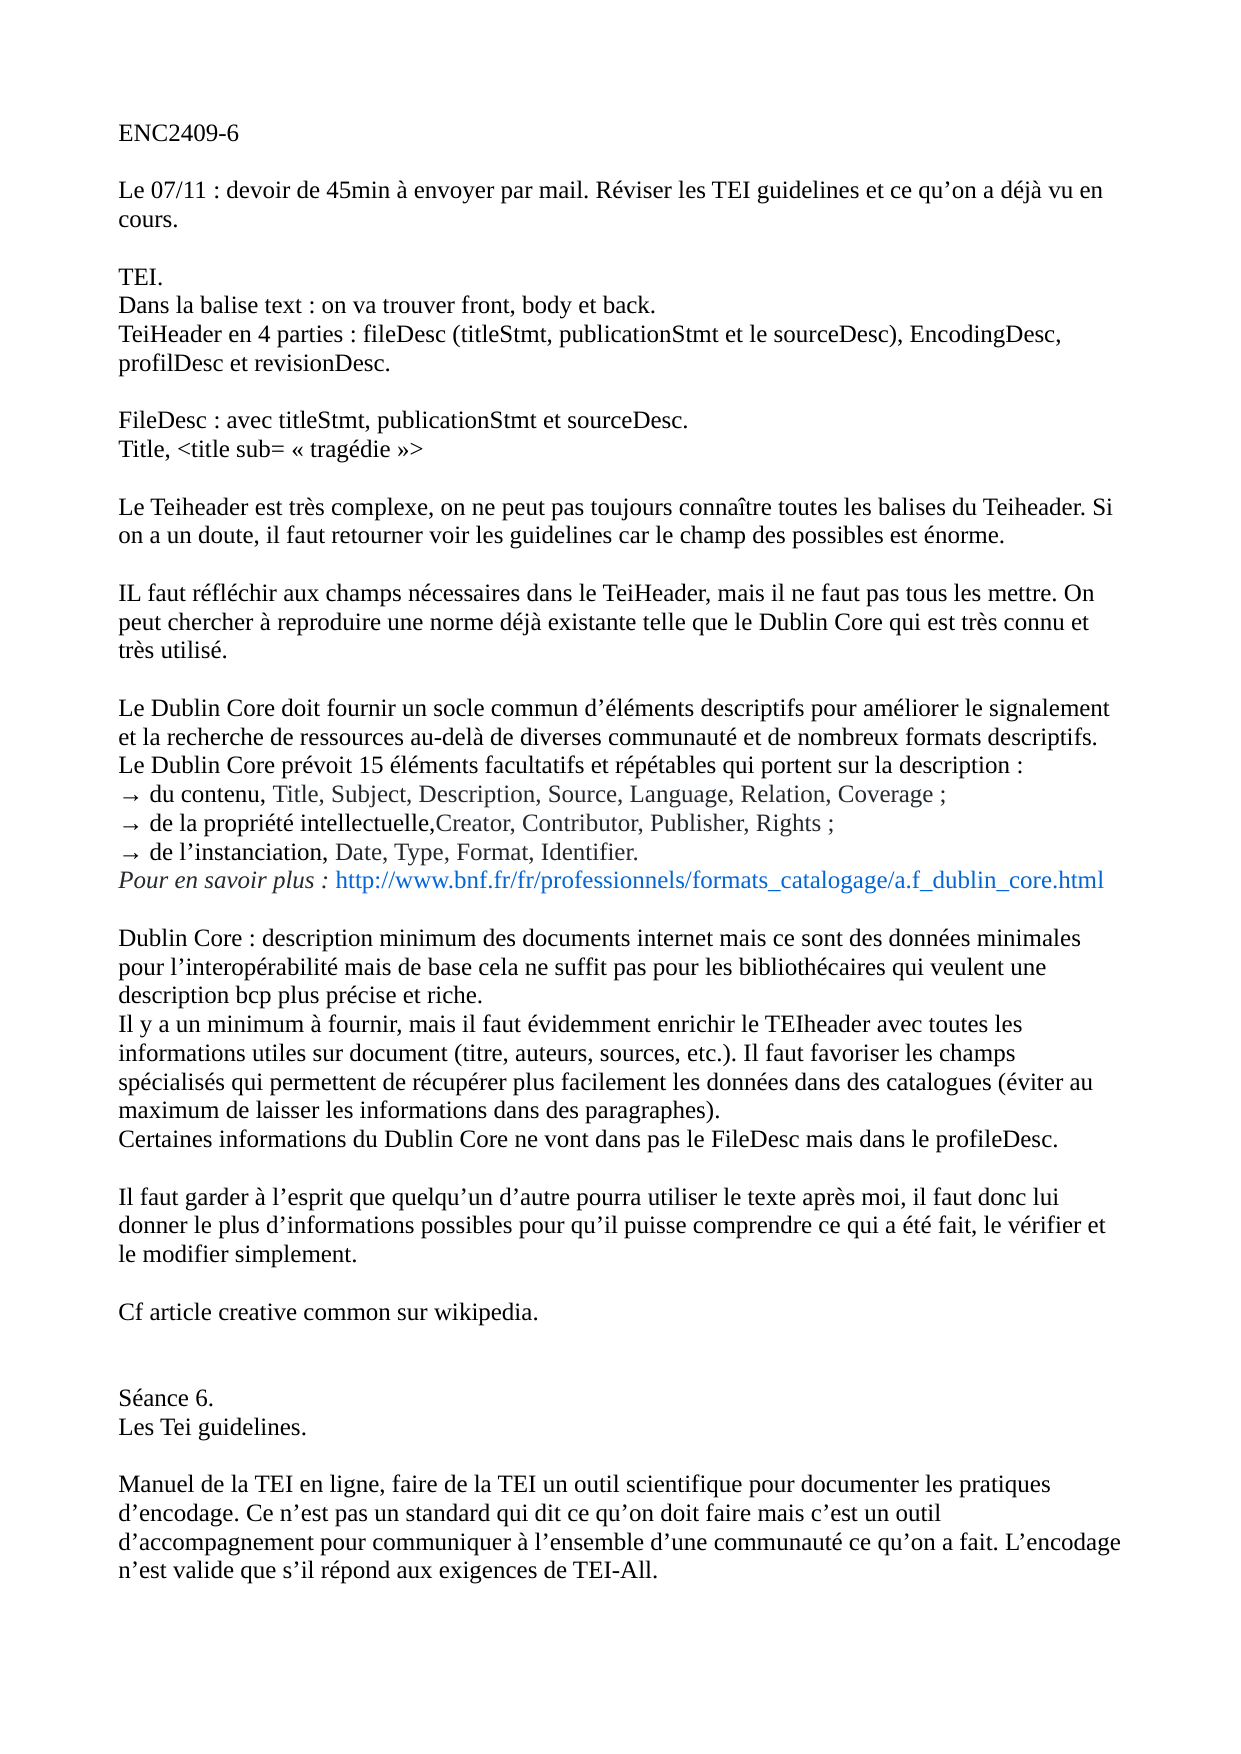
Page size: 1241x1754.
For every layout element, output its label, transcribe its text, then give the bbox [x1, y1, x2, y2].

text Dans la balise text : on va trouver front, body et back. [118, 291, 1122, 319]
text Le 07/11 : devoir de 45min à envoyer par mail. Réviser les TEI guidelines et ce qu’on a déjà vu en cours. [118, 176, 1122, 233]
text Manuel de la TEI en ligne, faire de la TEI un outil scientifique pour documenter les pratiques d’encodage. Ce n’est pas un standard qui dit ce qu’on doit faire mais c’est un outil d’accompagnement pour communiquer à l’ensemble d’une communauté ce qu’on a fait. L’encodage n’est valide que s’il répond aux exigences de TEI-All. [118, 1469, 1122, 1584]
text Pour en savoir plus : http://www.bnf.fr/fr/professionnels/formats_catalogage/a.f_dublin_core.html [118, 866, 1122, 894]
text Certaines informations du Dublin Core ne vont dans pas le FileDesc mais dans le profileDesc. [118, 1124, 1122, 1153]
text Title, <title sub= « tragédie »> [118, 434, 1122, 463]
text Les Tei guidelines. [118, 1412, 1122, 1441]
text FileDesc : avec titleStmt, publicationStmt et sourceDesc. [118, 406, 1122, 434]
text Il y a un minimum à fournir, mais il faut évidemment enrichir le TEIheader avec toutes les informations utiles sur document (titre, auteurs, sources, etc.). Il faut favoriser les champs spécialisés qui permettent de récupérer plus facilement les données dans des catalogues (éviter au maximum de laisser les informations dans des paragraphes). [118, 1009, 1122, 1124]
text Cf article creative common sur wikipedia. [118, 1297, 1122, 1326]
text Le Dublin Core prévoit 15 éléments facultatifs et répétables qui portent sur la description : [118, 751, 1122, 779]
text IL faut réfléchir aux champs nécessaires dans le TeiHeader, mais il ne faut pas tous les mettre. On peut chercher à reproduire une norme déjà existante telle que le Dublin Core qui est très connu et très utilisé. [118, 578, 1122, 664]
text TeiHeader en 4 parties : fileDesc (titleStmt, publicationStmt et le sourceDesc), EncodingDesc, profilDesc et revisionDesc. [118, 319, 1122, 377]
text TEI. [118, 262, 1122, 291]
text → du contenu, Title, Subject, Description, Source, Language, Relation, Coverage ; [118, 779, 1122, 808]
text → de l’instanciation, Date, Type, Format, Identifier. [118, 837, 1122, 866]
text Le Teiheader est très complexe, on ne peut pas toujours connaître toutes les balises du Teiheader. Si on a un doute, il faut retourner voir les guidelines car le champ des possibles est énorme. [118, 492, 1122, 549]
text Séance 6. [118, 1383, 1122, 1412]
text Il faut garder à l’esprit que quelqu’un d’autre pourra utiliser le texte après moi, il faut donc lui donner le plus d’informations possibles pour qu’il puisse comprendre ce qui a été fait, le vérifier et le modifier simplement. [118, 1182, 1122, 1268]
text Dublin Core : description minimum des documents internet mais ce sont des données minimales pour l’interopérabilité mais de base cela ne suffit pas pour les bibliothécaires qui veulent une description bcp plus précise et riche. [118, 923, 1122, 1009]
text Le Dublin Core doit fournir un socle commun d’éléments descriptifs pour améliorer le signalement et la recherche de ressources au-delà de diverses communauté et de nombreux formats descriptifs. [118, 693, 1122, 751]
text → de la propriété intellectuelle,Creator, Contributor, Publisher, Rights ; [118, 808, 1122, 837]
text ENC2409-6 [118, 118, 1122, 147]
